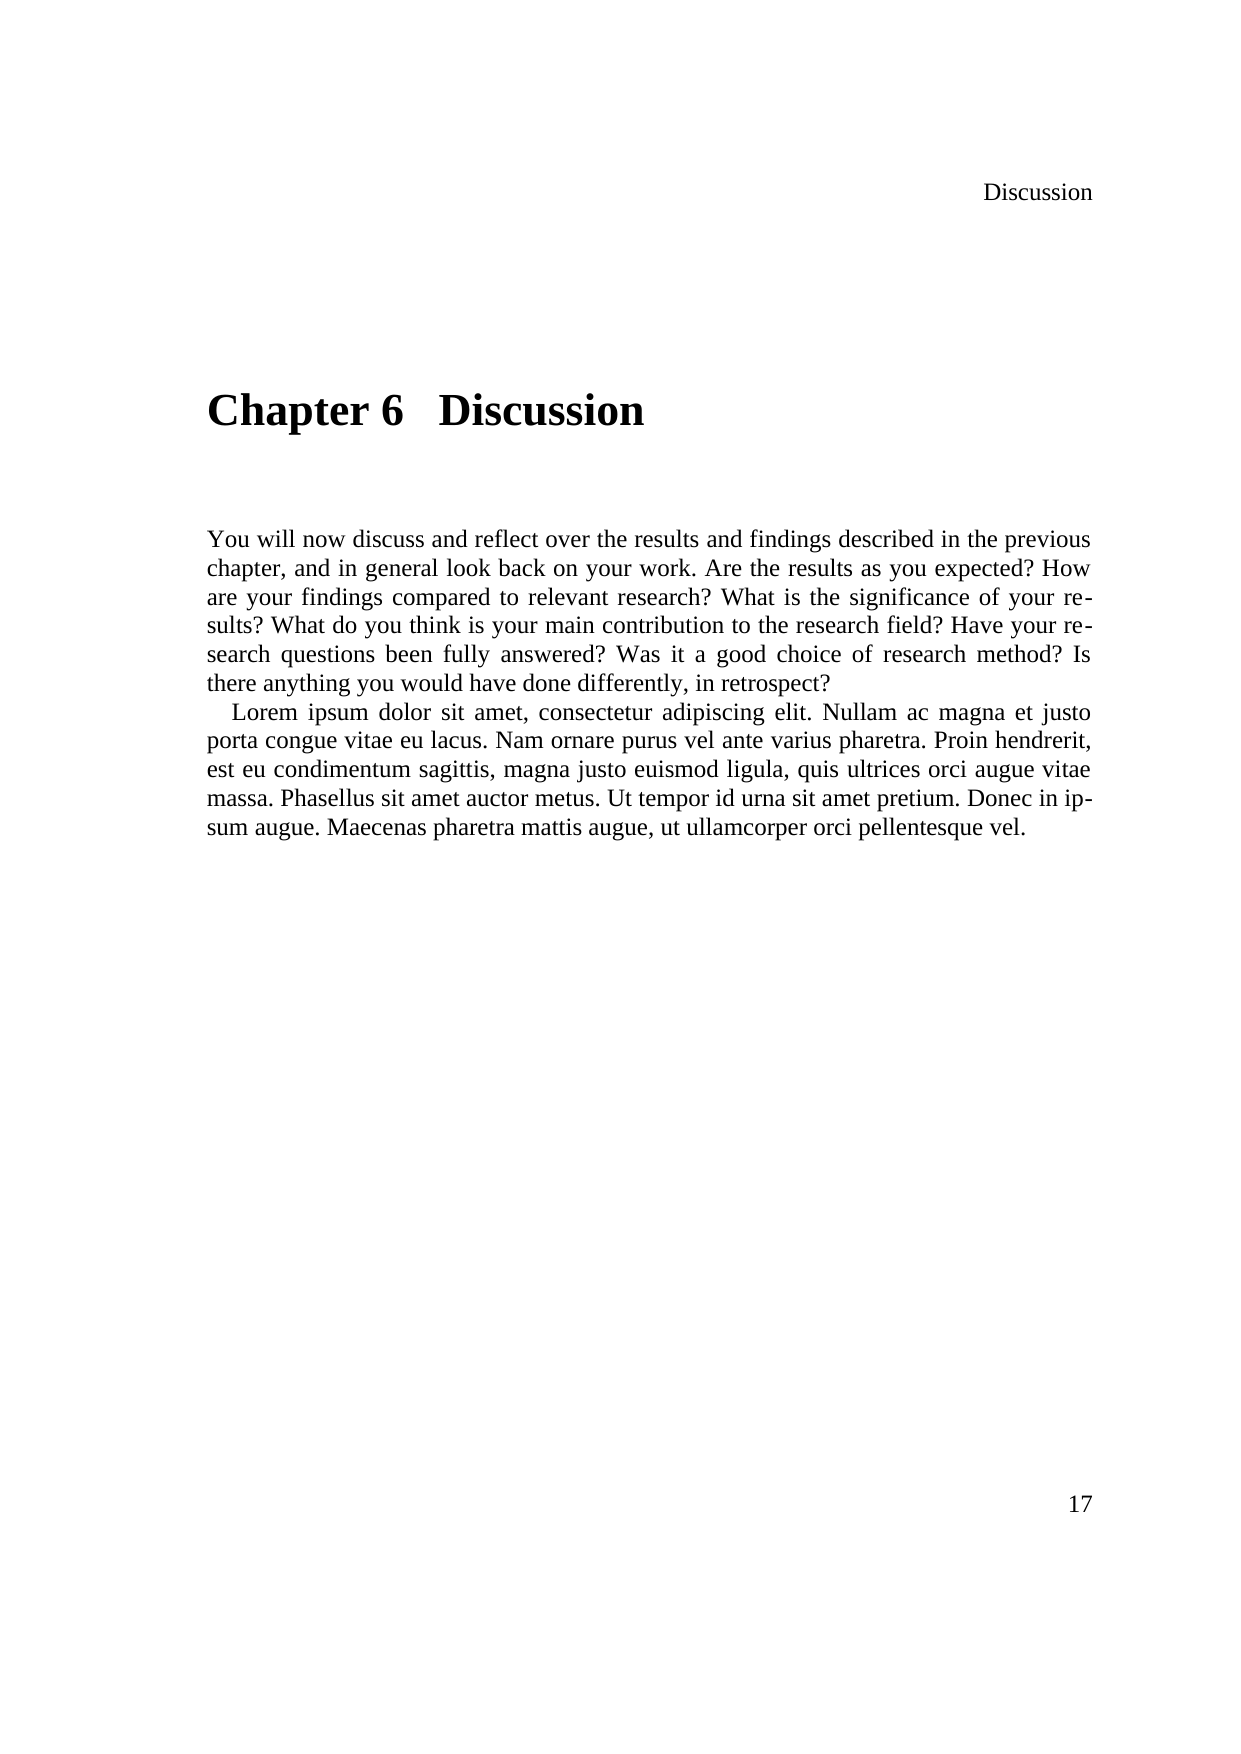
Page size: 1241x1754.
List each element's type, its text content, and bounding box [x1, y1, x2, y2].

subtitle Discussion [207, 383, 1093, 436]
text You will now discuss and reflect over the results and findings described in the previous chapter, and in general look back on your work. Are the results as you expected? How are your findings compared to relevant research? What is the significance of your re­sults? What do you think is your main contribution to the research field? Have your re­search questions been fully answered? Was it a good choice of research method? Is there anything you would have done differently, in retrospect? [207, 524, 1093, 697]
text Lorem ipsum dolor sit amet, consectetur adipiscing elit. Nullam ac magna et justo porta congue vitae eu lacus. Nam ornare purus vel ante varius pharetra. Proin hendrerit, est eu condimentum sagittis, magna justo euismod ligula, quis ultrices orci augue vitae massa. Phasellus sit amet auctor metus. Ut tempor id urna sit amet pretium. Donec in ip­sum augue. Maecenas pharetra mattis augue, ut ullamcorper orci pellentesque vel. [207, 697, 1093, 841]
